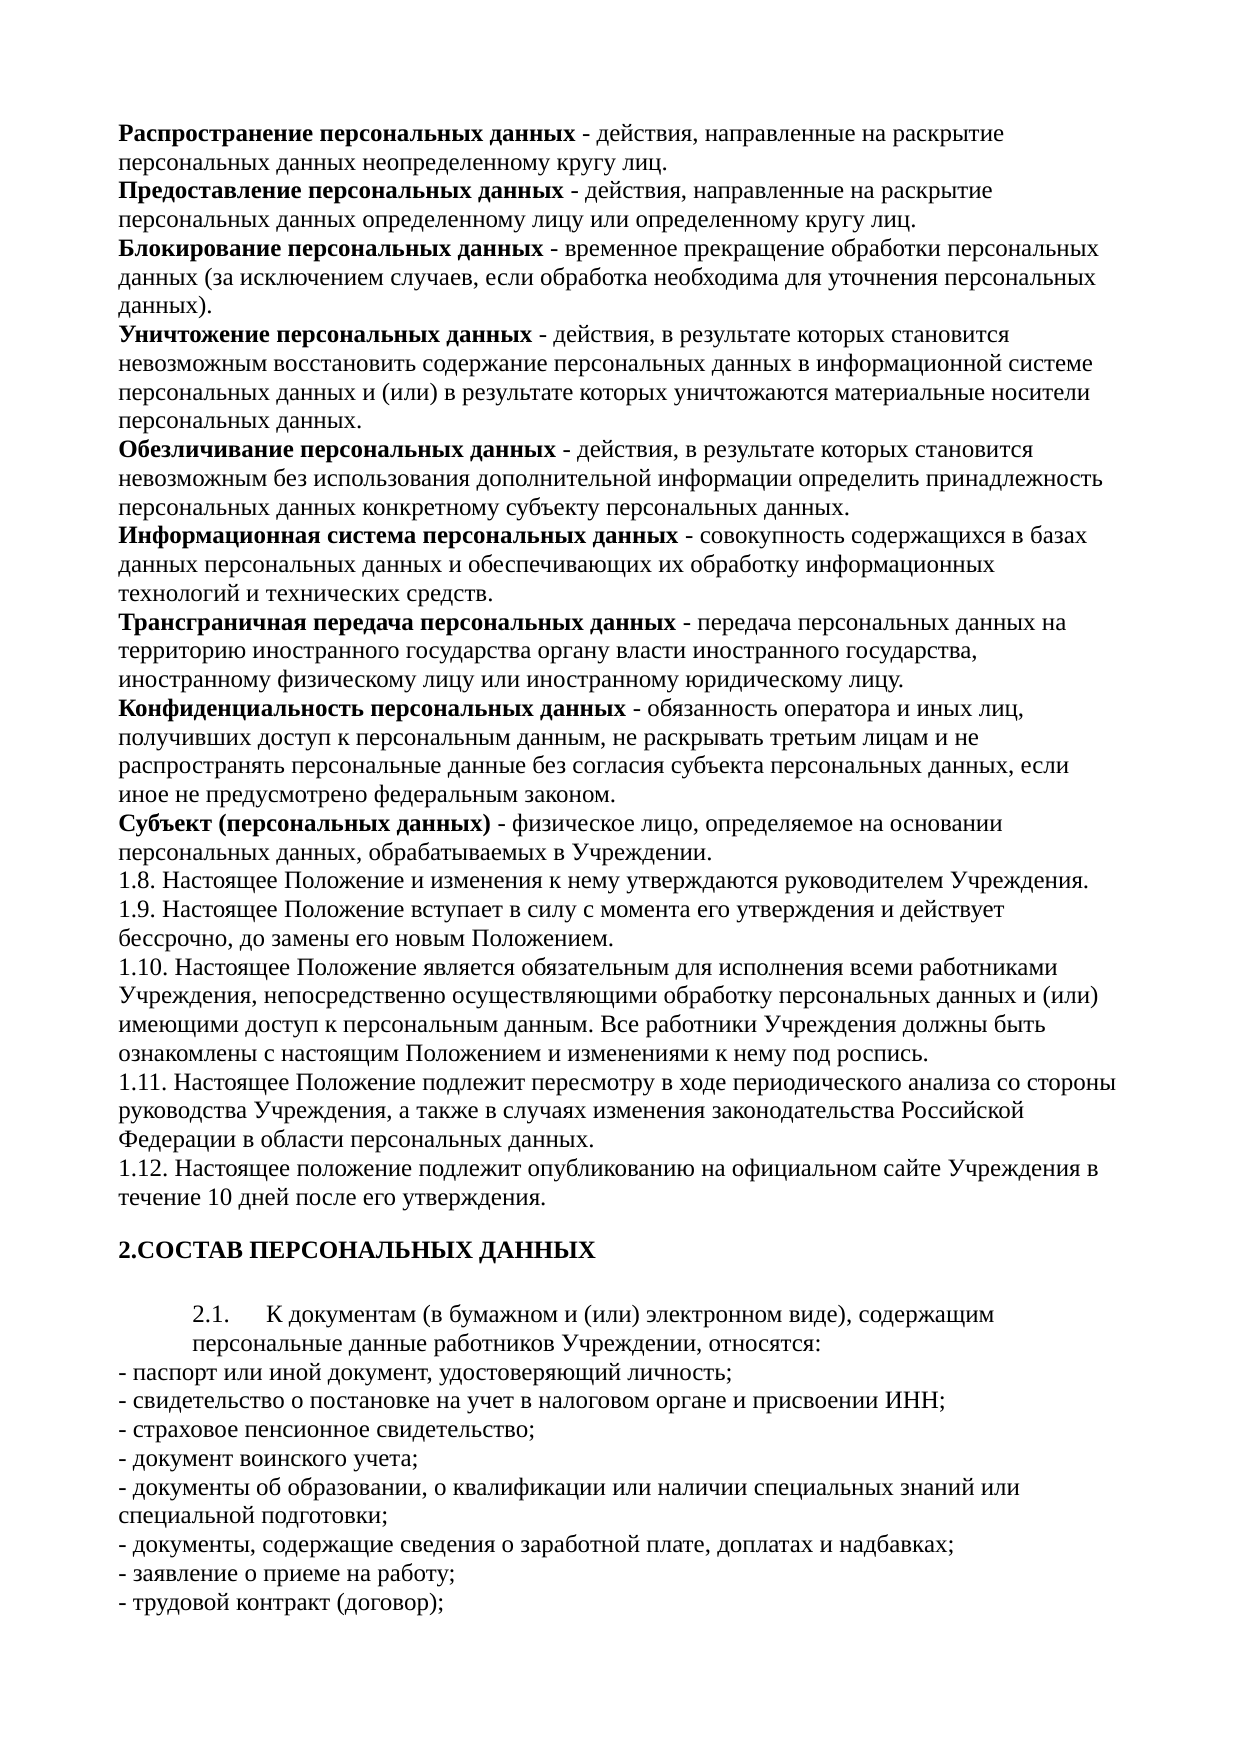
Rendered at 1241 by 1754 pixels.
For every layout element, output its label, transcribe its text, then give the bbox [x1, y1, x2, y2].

text - страховое пенсионное свидетельство; [118, 1414, 1122, 1443]
text 1.12. Настоящее положение подлежит опубликованию на официальном сайте Учреждения в течение 10 дней после его утверждения. [118, 1153, 1122, 1211]
subtitle Конфиденциальность персональных данных - обязанность оператора и иных лиц, получивших доступ к персональным данным, не раскрывать третьим лицам и не распространять персональные данные без согласия субъекта персональных данных, если иное не предусмотрено федеральным законом. [118, 693, 1122, 808]
text 1.8. Настоящее Положение и изменения к нему утверждаются руководителем Учреждения. [118, 866, 1122, 894]
text 1.9. Настоящее Положение вступает в силу с момента его утверждения и действует бессрочно, до замены его новым Положением. [118, 894, 1122, 952]
subtitle Уничтожение персональных данных - действия, в результате которых становится невозможным восстановить содержание персональных данных в информационной системе персональных данных и (или) в результате которых уничтожаются материальные носители персональных данных. [118, 319, 1122, 434]
subtitle Информационная система персональных данных - совокупность содержащихся в базах данных персональных данных и обеспечивающих их обработку информационных технологий и технических средств. [118, 521, 1122, 607]
text 2.1. К документам (в бумажном и (или) электронном виде), содержащим персональные данные работников Учреждении, относятся: [192, 1299, 1122, 1357]
text - заявление о приеме на работу; [118, 1558, 1122, 1587]
subtitle Блокирование персональных данных - временное прекращение обработки персональных данных (за исключением случаев, если обработка необходима для уточнения персональных данных). [118, 233, 1122, 319]
text - документы, содержащие сведения о заработной плате, доплатах и надбавках; [118, 1529, 1122, 1558]
subtitle Обезличивание персональных данных - действия, в результате которых становится невозможным без использования дополнительной информации определить принадлежность персональных данных конкретному субъекту персональных данных. [118, 434, 1122, 521]
text - трудовой контракт (договор); [118, 1587, 1122, 1616]
text 1.10. Настоящее Положение является обязательным для исполнения всеми работниками Учреждения, непосредственно осуществляющими обработку персональных данных и (или) имеющими доступ к персональным данным. Все работники Учреждения должны быть ознакомлены с настоящим Положением и изменениями к нему под роспись. [118, 952, 1122, 1067]
text Субъект (персональных данных) - физическое лицо, определяемое на основании персональных данных, обрабатываемых в Учреждении. [118, 808, 1122, 866]
subtitle Предоставление персональных данных - действия, направленные на раскрытие персональных данных определенному лицу или определенному кругу лиц. [118, 176, 1122, 233]
text - документы об образовании, о квалификации или наличии специальных знаний или специальной подготовки; [118, 1472, 1122, 1529]
text - документ воинского учета; [118, 1443, 1122, 1472]
subtitle Распространение персональных данных - действия, направленные на раскрытие персональных данных неопределенному кругу лиц. [118, 118, 1122, 176]
text 1.11. Настоящее Положение подлежит пересмотру в ходе периодического анализа со стороны руководства Учреждения, а также в случаях изменения законодательства Российской Федерации в области персональных данных. [118, 1067, 1122, 1153]
text - свидетельство о постановке на учет в налоговом органе и присвоении ИНН; [118, 1386, 1122, 1414]
subtitle 2.СОСТАВ ПЕРСОНАЛЬНЫХ ДАННЫХ [118, 1236, 1122, 1264]
text - паспорт или иной документ, удостоверяющий личность; [118, 1357, 1122, 1386]
subtitle Трансграничная передача персональных данных - передача персональных данных на территорию иностранного государства органу власти иностранного государства, иностранному физическому лицу или иностранному юридическому лицу. [118, 607, 1122, 693]
